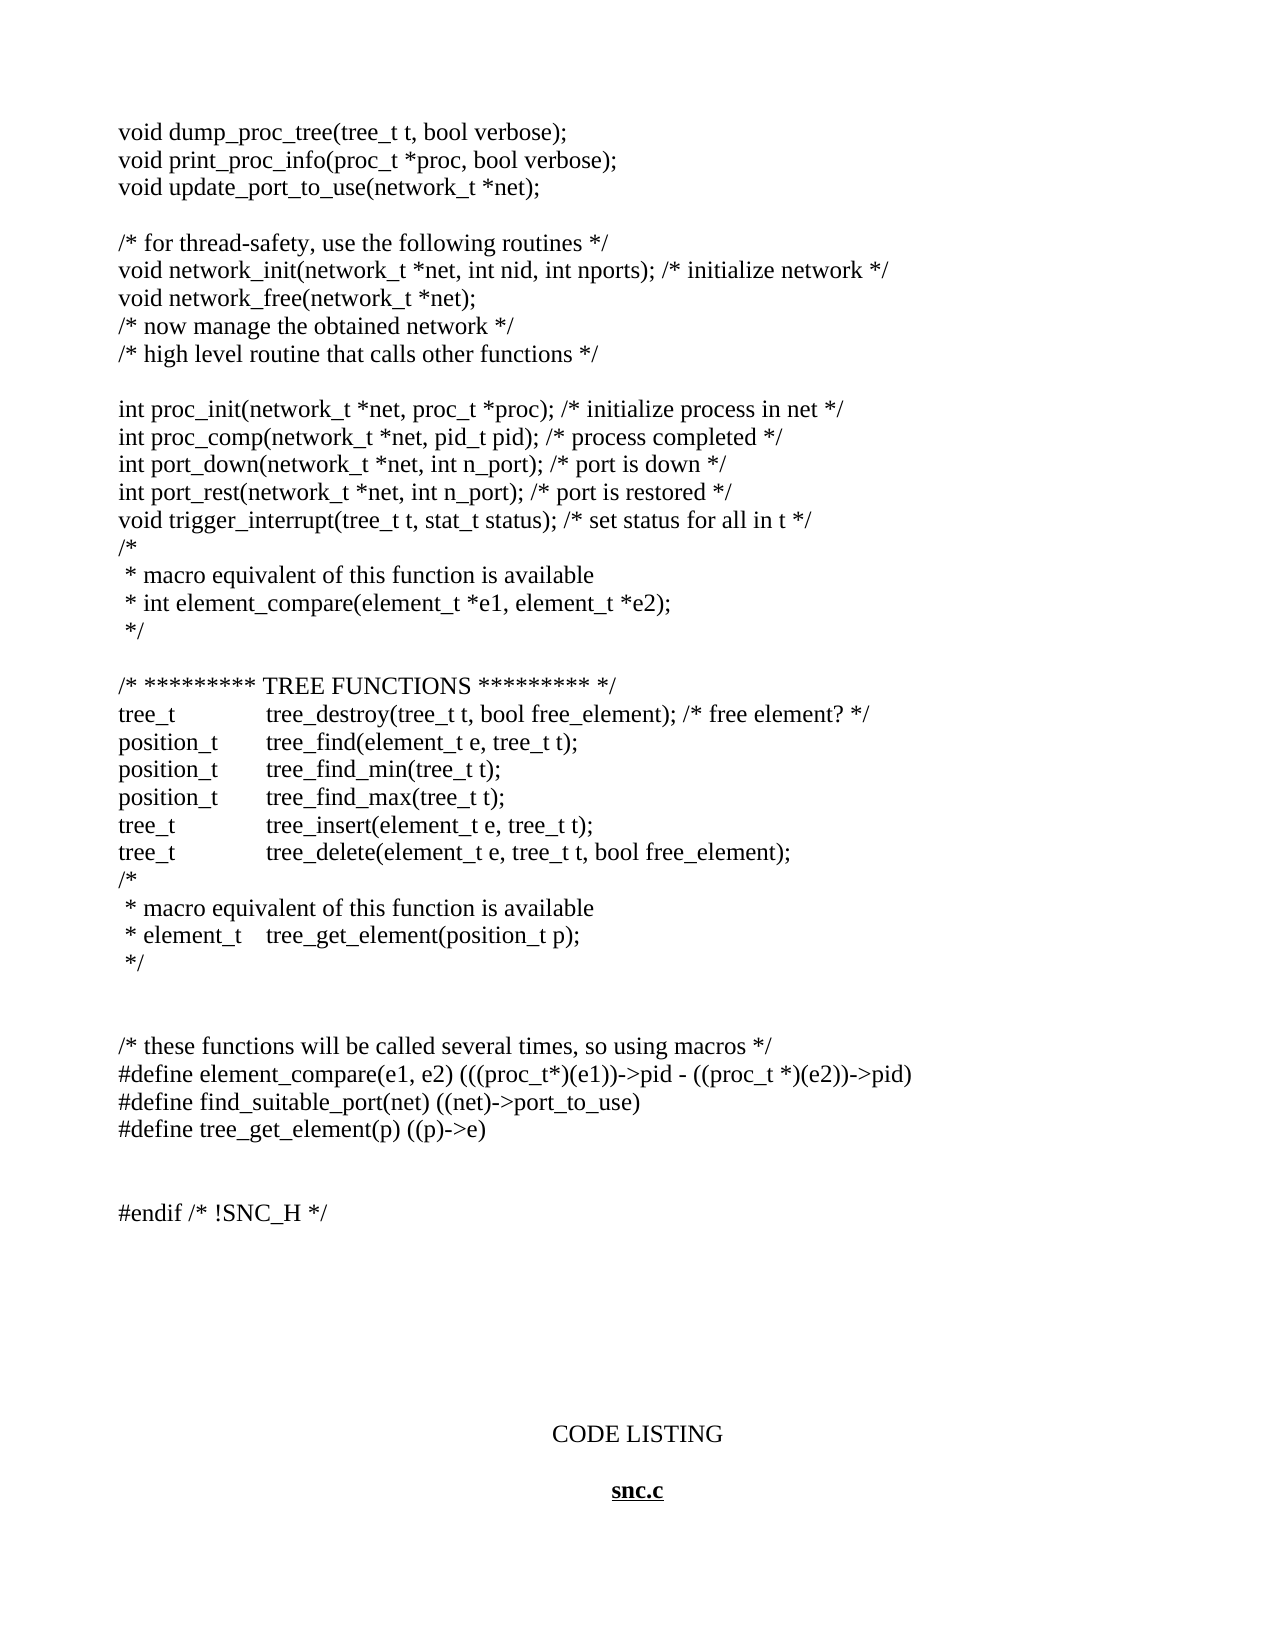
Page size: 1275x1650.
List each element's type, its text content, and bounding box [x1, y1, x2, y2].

text /* [118, 866, 1157, 894]
text void trigger_interrupt(tree_t t, stat_t status); /* set status for all in t */ [118, 506, 1157, 534]
text CODE LISTING [118, 1420, 1157, 1448]
text void network_init(network_t *net, int nid, int nports); /* initialize network */ [118, 257, 1157, 284]
text int port_down(network_t *net, int n_port); /* port is down */ [118, 451, 1157, 478]
text */ [118, 949, 1157, 977]
text /* ********* TREE FUNCTIONS ********* */ [118, 672, 1157, 700]
text /* high level routine that calls other functions */ [118, 340, 1157, 367]
text #define find_suitable_port(net) ((net)->port_to_use) [118, 1088, 1157, 1116]
text */ [118, 617, 1157, 644]
text void network_free(network_t *net); [118, 284, 1157, 312]
text #endif /* !SNC_H */ [118, 1199, 1157, 1226]
text * macro equivalent of this function is available [118, 894, 1157, 922]
text int proc_init(network_t *net, proc_t *proc); /* initialize process in net */ [118, 395, 1157, 423]
text void dump_proc_tree(tree_t t, bool verbose); [118, 118, 1157, 146]
text * macro equivalent of this function is available [118, 561, 1157, 589]
text /* these functions will be called several times, so using macros */ [118, 1032, 1157, 1060]
text position_t tree_find(element_t e, tree_t t); [118, 728, 1157, 755]
text tree_t tree_insert(element_t e, tree_t t); [118, 811, 1157, 838]
text tree_t tree_destroy(tree_t t, bool free_element); /* free element? */ [118, 700, 1157, 728]
text * int element_compare(element_t *e1, element_t *e2); [118, 589, 1157, 617]
text /* [118, 534, 1157, 561]
text position_t tree_find_min(tree_t t); [118, 755, 1157, 783]
text /* for thread-safety, use the following routines */ [118, 229, 1157, 257]
text #define element_compare(e1, e2) (((proc_t*)(e1))->pid - ((proc_t *)(e2))->pid) [118, 1060, 1157, 1088]
text * element_t tree_get_element(position_t p); [118, 922, 1157, 949]
text void update_port_to_use(network_t *net); [118, 173, 1157, 201]
text /* now manage the obtained network */ [118, 312, 1157, 340]
text int proc_comp(network_t *net, pid_t pid); /* process completed */ [118, 423, 1157, 451]
text tree_t tree_delete(element_t e, tree_t t, bool free_element); [118, 838, 1157, 866]
text snc.c [118, 1476, 1157, 1503]
text #define tree_get_element(p) ((p)->e) [118, 1116, 1157, 1143]
text int port_rest(network_t *net, int n_port); /* port is restored */ [118, 478, 1157, 506]
text void print_proc_info(proc_t *proc, bool verbose); [118, 146, 1157, 173]
text position_t tree_find_max(tree_t t); [118, 783, 1157, 811]
